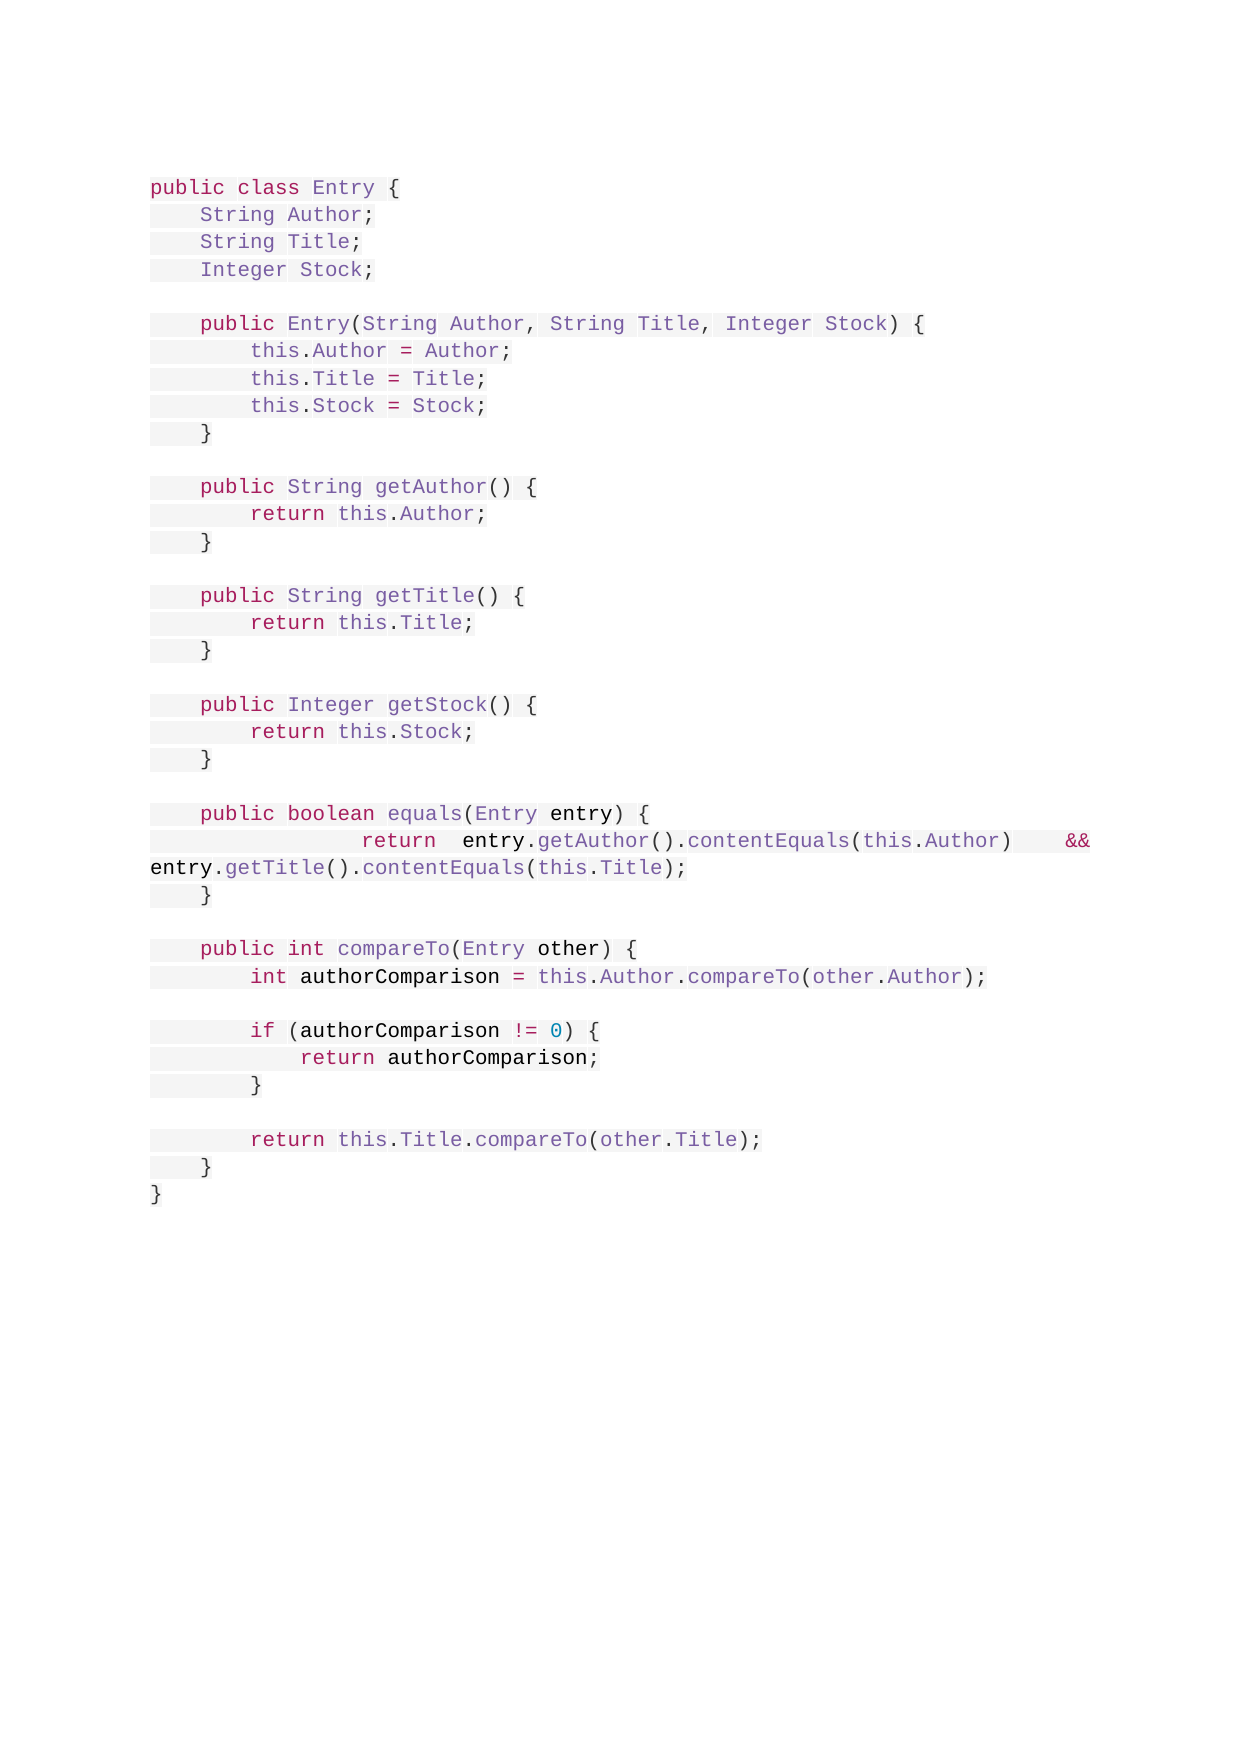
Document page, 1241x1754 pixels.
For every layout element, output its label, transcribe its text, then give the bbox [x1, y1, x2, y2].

text public Entry(String Author, String Title, Integer Stock) { [150, 313, 1090, 337]
text public int compareTo(Entry other) { [150, 938, 1090, 962]
text String Author; [150, 204, 1090, 228]
text int authorComparison = this.Author.compareTo(other.Author); [150, 966, 1090, 989]
text } [150, 531, 1090, 554]
text public String getAuthor() { [150, 476, 1090, 500]
text return this.Title; [150, 612, 1090, 636]
text return this.Author; [150, 503, 1090, 527]
text return authorComparison; [150, 1047, 1090, 1071]
text return entry.getAuthor().contentEquals(this.Author) && entry.getTitle().contentEquals(this.Title); [150, 830, 1090, 881]
text return this.Title.compareTo(other.Title); [150, 1129, 1090, 1152]
text } [150, 1183, 1090, 1207]
text public Integer getStock() { [150, 694, 1090, 717]
text } [150, 639, 1090, 663]
text public String getTitle() { [150, 585, 1090, 609]
text } [150, 1156, 1090, 1179]
text } [150, 884, 1090, 908]
text } [150, 422, 1090, 446]
text this.Title = Title; [150, 367, 1090, 391]
text return this.Stock; [150, 721, 1090, 744]
text if (authorComparison != 0) { [150, 1020, 1090, 1044]
text } [150, 1074, 1090, 1098]
text public class Entry { [150, 177, 1090, 201]
text public boolean equals(Entry entry) { [150, 802, 1090, 826]
text this.Author = Author; [150, 340, 1090, 364]
text this.Stock = Stock; [150, 395, 1090, 418]
text } [150, 748, 1090, 772]
text String Title; [150, 232, 1090, 255]
text Integer Stock; [150, 259, 1090, 282]
